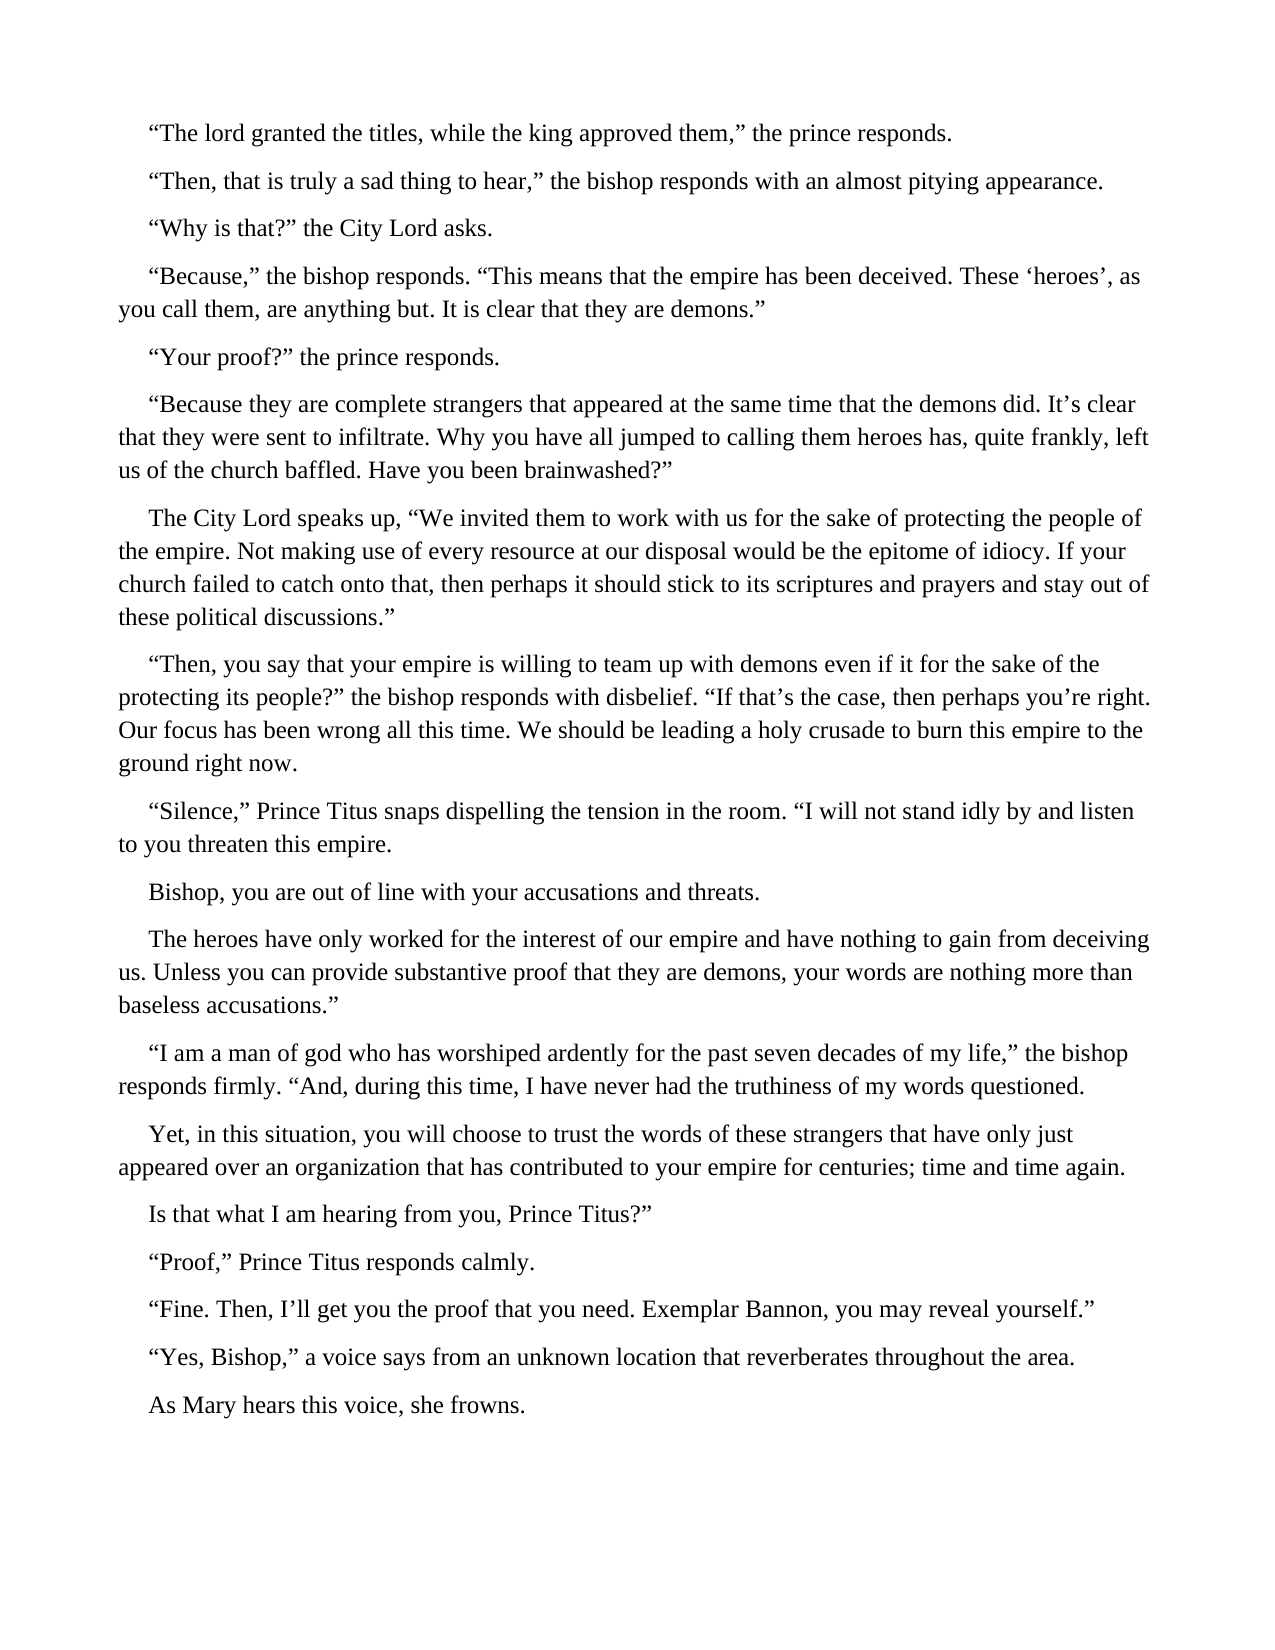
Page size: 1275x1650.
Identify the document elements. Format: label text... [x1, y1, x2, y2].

text “Your proof?” the prince responds. [118, 342, 1157, 370]
text “Because,” the bishop responds. “This means that the empire has been deceived. These ‘heroes’, as you call them, are anything but. It is clear that they are demons.” [118, 261, 1157, 323]
text “I am a man of god who has worshiped ardently for the past seven decades of my life,” the bishop responds firmly. “And, during this time, I have never had the truthiness of my words questioned. [118, 1038, 1157, 1100]
text The City Lord speaks up, “We invited them to work with us for the sake of protecting the people of the empire. Not making use of every resource at our disposal would be the epitome of idiocy. If your church failed to catch onto that, then perhaps it should stick to its scriptures and prayers and stay out of these political discussions.” [118, 503, 1157, 631]
text “Silence,” Prince Titus snaps dispelling the tension in the room. “I will not stand idly by and listen to you threaten this empire. [118, 796, 1157, 858]
text Yet, in this situation, you will choose to trust the words of these strangers that have only just appeared over an organization that has contributed to your empire for centuries; time and time again. [118, 1119, 1157, 1180]
text As Mary hears this voice, she frowns. [118, 1390, 1157, 1418]
text “Fine. Then, I’ll get you the proof that you need. Exemplar Bannon, you may reveal yourself.” [118, 1294, 1157, 1323]
text “Then, that is truly a sad thing to hear,” the bishop responds with an almost pitying appearance. [118, 166, 1157, 194]
text “Because they are complete strangers that appeared at the same time that the demons did. It’s clear that they were sent to infiltrate. Why you have all jumped to calling them heroes has, quite frankly, left us of the church baffled. Have you been brainwashed?” [118, 389, 1157, 484]
text “Yes, Bishop,” a voice says from an unknown location that reverberates throughout the area. [118, 1342, 1157, 1371]
text “The lord granted the titles, while the king approved them,” the prince responds. [118, 118, 1157, 147]
text “Then, you say that your empire is willing to team up with demons even if it for the sake of the protecting its people?” the bishop responds with disbelief. “If that’s the case, then perhaps you’re right. Our focus has been wrong all this time. We should be leading a holy crusade to burn this empire to the ground right now. [118, 649, 1157, 777]
text The heroes have only worked for the interest of our empire and have nothing to gain from deceiving us. Unless you can provide substantive proof that they are demons, your words are nothing more than baseless accusations.” [118, 924, 1157, 1019]
text Bishop, you are out of line with your accusations and threats. [118, 877, 1157, 906]
text “Proof,” Prince Titus responds calmly. [118, 1247, 1157, 1276]
text Is that what I am hearing from you, Prince Titus?” [118, 1199, 1157, 1228]
text “Why is that?” the City Lord asks. [118, 213, 1157, 242]
